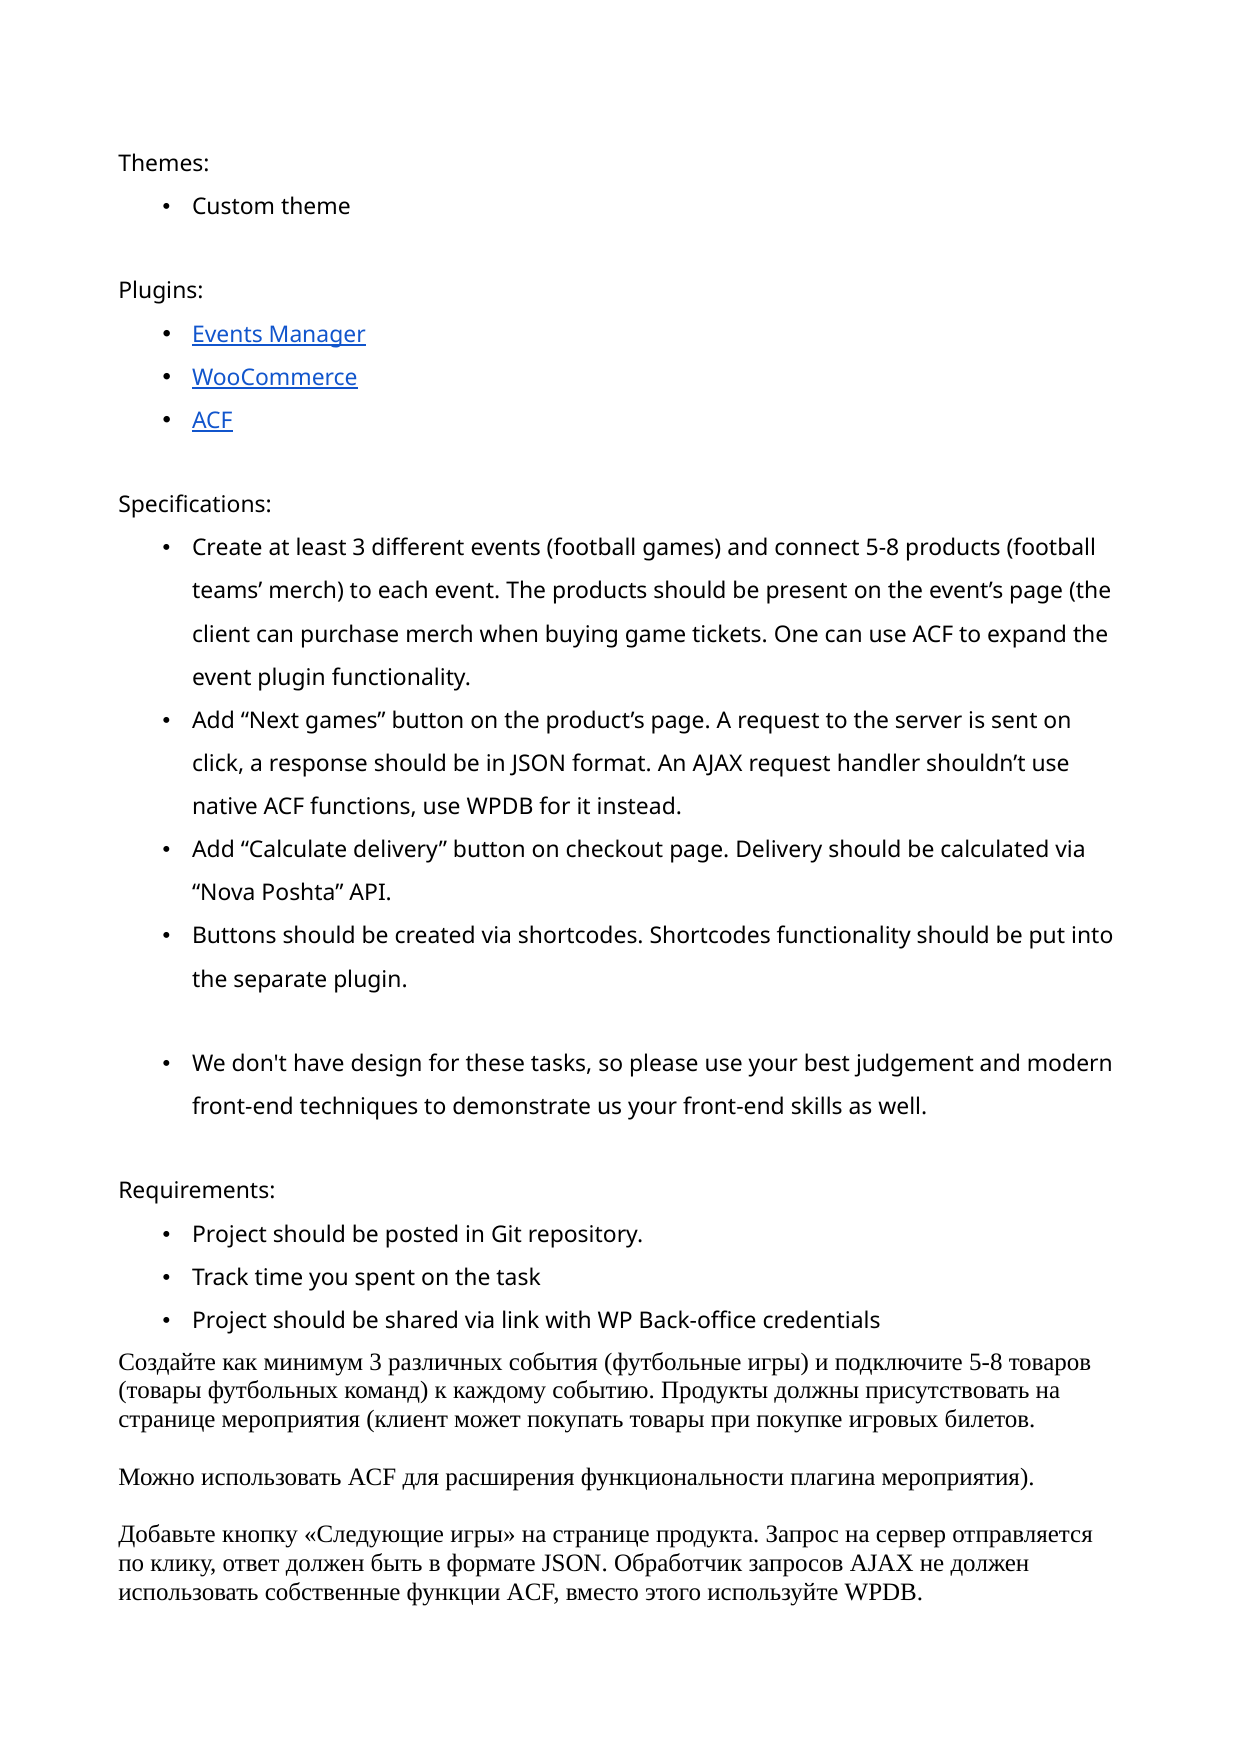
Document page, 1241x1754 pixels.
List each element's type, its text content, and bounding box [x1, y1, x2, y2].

text Plugins: [118, 274, 1122, 306]
list Add “Next games” button on the product’s page. A request to the server is sent on click, a response should be in JSON format. An AJAX request handler shouldn’t use native ACF functions, use WPDB for it instead. [162, 704, 1122, 821]
list Add “Calculate delivery” button on checkout page. Delivery should be calculated via “Nova Poshta” API. [162, 833, 1122, 907]
list Custom theme [162, 190, 1122, 221]
text Specifications: [118, 488, 1122, 519]
list Buttons should be created via shortcodes. Shortcodes functionality should be put into the separate plugin. [162, 919, 1122, 994]
list WooCommerce [162, 361, 1122, 392]
list Project should be posted in Git repository. [162, 1217, 1122, 1249]
text Можно использовать ACF для расширения функциональности плагина мероприятия). [118, 1462, 1122, 1491]
text Requirements: [118, 1174, 1122, 1206]
list Events Manager [162, 317, 1122, 349]
text Создайте как минимум 3 различных события (футбольные игры) и подключите 5-8 товаров (товары футбольных команд) к каждому событию. Продукты должны присутствовать на странице мероприятия (клиент может покупать товары при покупке игровых билетов. [118, 1347, 1122, 1433]
list We don't have design for these tasks, so please use your best judgement and modern front-end techniques to demonstrate us your front-end skills as well. [162, 1047, 1122, 1121]
list ACF [162, 404, 1122, 435]
list Create at least 3 different events (football games) and connect 5-8 products (football teams’ merch) to each event. The products should be present on the event’s page (the client can purchase merch when buying game tickets. One can use ACF to expand the event plugin functionality. [162, 531, 1122, 692]
list Track time you spent on the task [162, 1261, 1122, 1292]
text Добавьте кнопку «Следующие игры» на странице продукта. Запрос на сервер отправляется по клику, ответ должен быть в формате JSON. Обработчик запросов AJAX не должен использовать собственные функции ACF, вместо этого используйте WPDB. [118, 1519, 1122, 1606]
text Themes: [118, 147, 1122, 178]
list Project should be shared via link with WP Back-office credentials [162, 1304, 1122, 1335]
